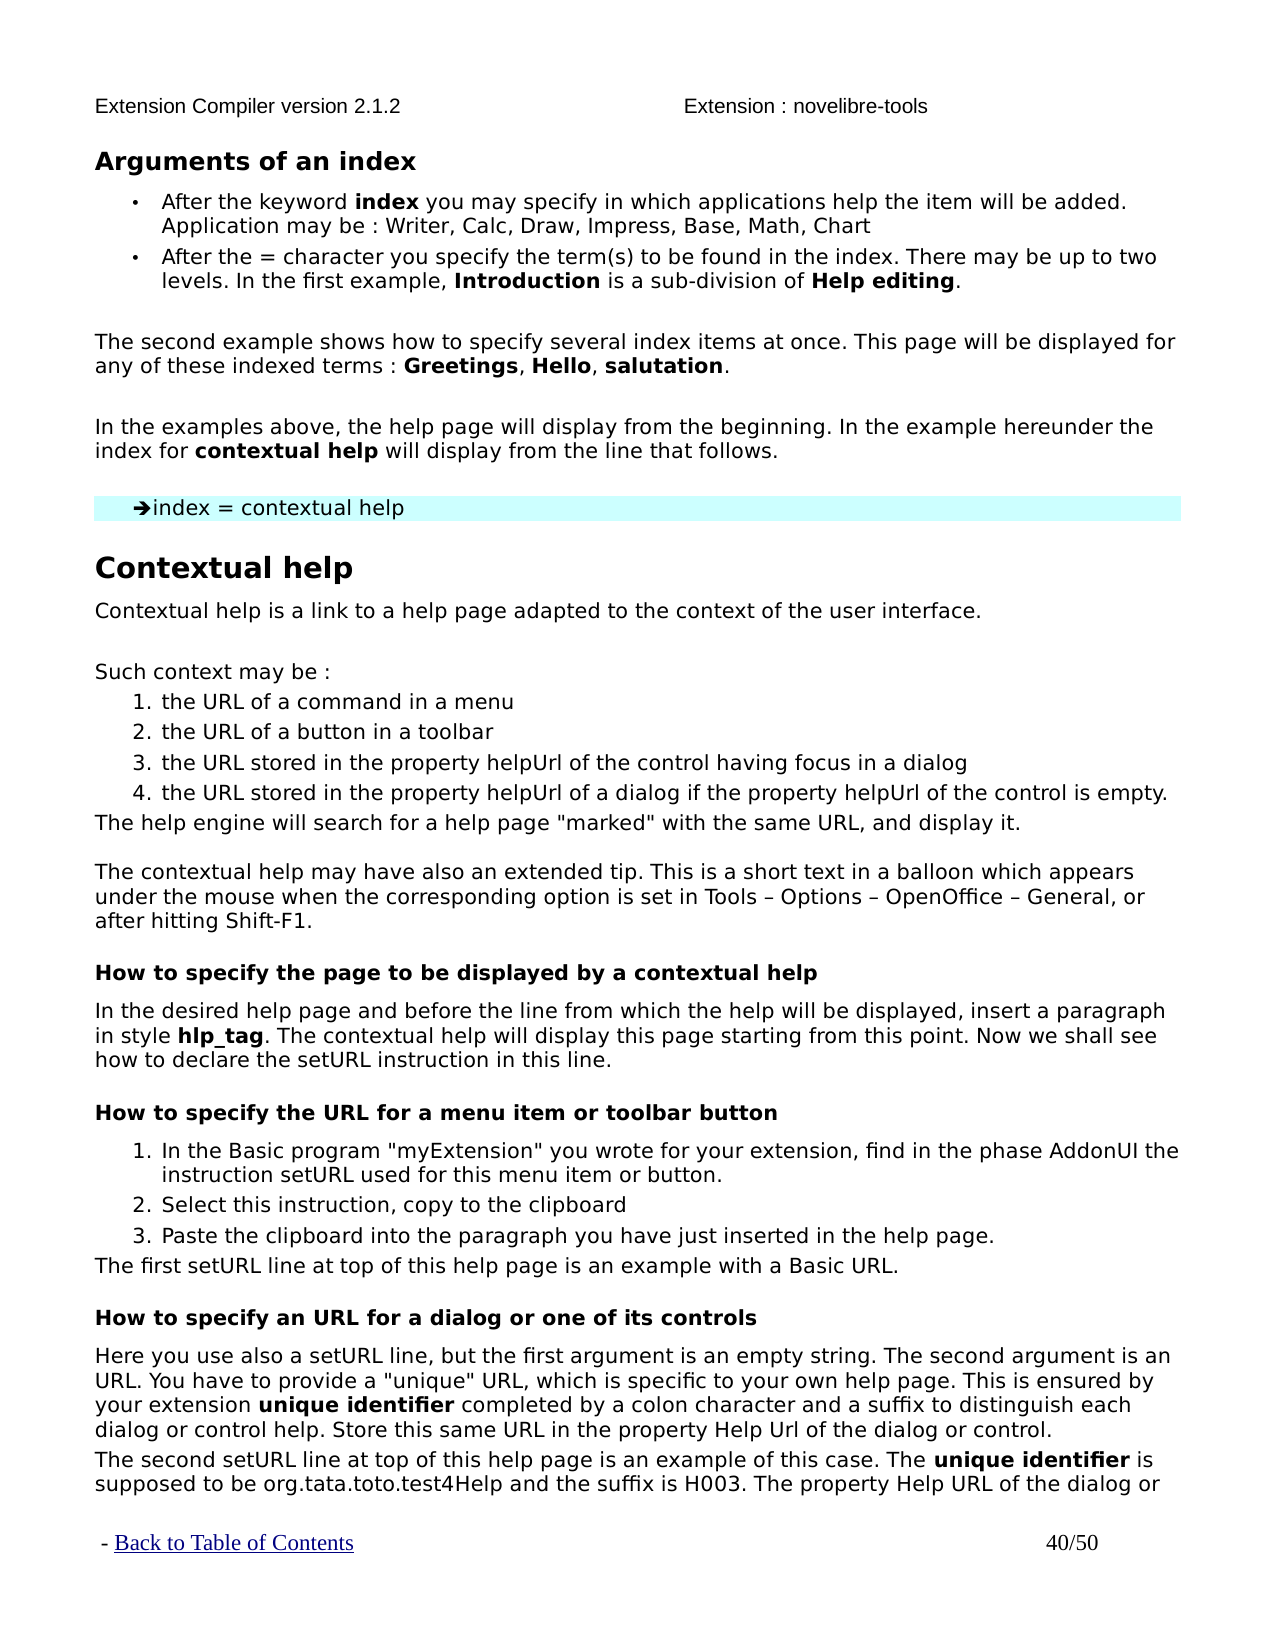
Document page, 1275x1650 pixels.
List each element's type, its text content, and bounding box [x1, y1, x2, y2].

list After the keyword index you may specify in which applications help the item will be added. Application may be : Writer, Calc, Draw, Impress, Base, Math, Chart [132, 190, 1181, 239]
list Paste the clipboard into the paragraph you have just inserted in the help page. [132, 1224, 1181, 1248]
text In the desired help page and before the line from which the help will be displayed, insert a paragraph in style hlp_tag. The contextual help will display this page starting from this point. Now we shall see how to declare the setURL instruction in this line. [94, 999, 1181, 1073]
text The second example shows how to specify several index items at once. This page will be displayed for any of these indexed terms : Greetings, Hello, salutation. [94, 330, 1181, 379]
text Such context may be : [94, 660, 1181, 684]
text How to specify the URL for a menu item or toolbar button [94, 1101, 1181, 1125]
text Here you use also a setURL line, but the first argument is an empty string. The second argument is an URL. You have to provide a "unique" URL, which is specific to your own help page. This is ensured by your extension unique identifier completed by a colon character and a suffix to distinguish each dialog or control help. Store this same URL in the property Help Url of the dialog or control. [94, 1344, 1181, 1442]
text How to specify an URL for a dialog or one of its controls [94, 1306, 1181, 1331]
list index = contextual help [94, 496, 1181, 521]
text Arguments of an index [94, 147, 1181, 176]
list the URL of a button in a toolbar [132, 720, 1181, 745]
text The help engine will search for a help page "marked" with the same URL, and display it. The contextual help may have also an extended tip. This is a short text in a balloon which appears under the mouse when the corresponding option is set in Tools – Options – OpenOffice – General, or after hitting Shift-F1. [94, 811, 1181, 934]
list After the = character you specify the term(s) to be found in the index. There may be up to two levels. In the first example, Introduction is a sub-division of Help editing. [132, 245, 1181, 294]
text The first setURL line at top of this help page is an example with a Basic URL. [94, 1254, 1181, 1278]
text Contextual help [94, 552, 1181, 586]
list Select this instruction, copy to the clipboard [132, 1193, 1181, 1218]
list the URL stored in the property helpUrl of the control having focus in a dialog [132, 751, 1181, 775]
text How to specify the page to be displayed by a contextual help [94, 961, 1181, 986]
list In the Basic program "myExtension" you wrote for your extension, find in the phase AddonUI the instruction setURL used for this menu item or button. [132, 1138, 1181, 1187]
text In the examples above, the help page will display from the beginning. In the example hereunder the index for contextual help will display from the line that follows. [94, 415, 1181, 464]
text Contextual help is a link to a help page adapted to the context of the user interface. [94, 599, 1181, 623]
list the URL stored in the property helpUrl of a dialog if the property helpUrl of the control is empty. [132, 781, 1181, 805]
list the URL of a command in a menu [132, 690, 1181, 714]
text The second setURL line at top of this help page is an example of this case. The unique identifier is supposed to be org.tata.toto.test4Help and the suffix is H003. The property Help URL of the dialog or [94, 1448, 1181, 1497]
